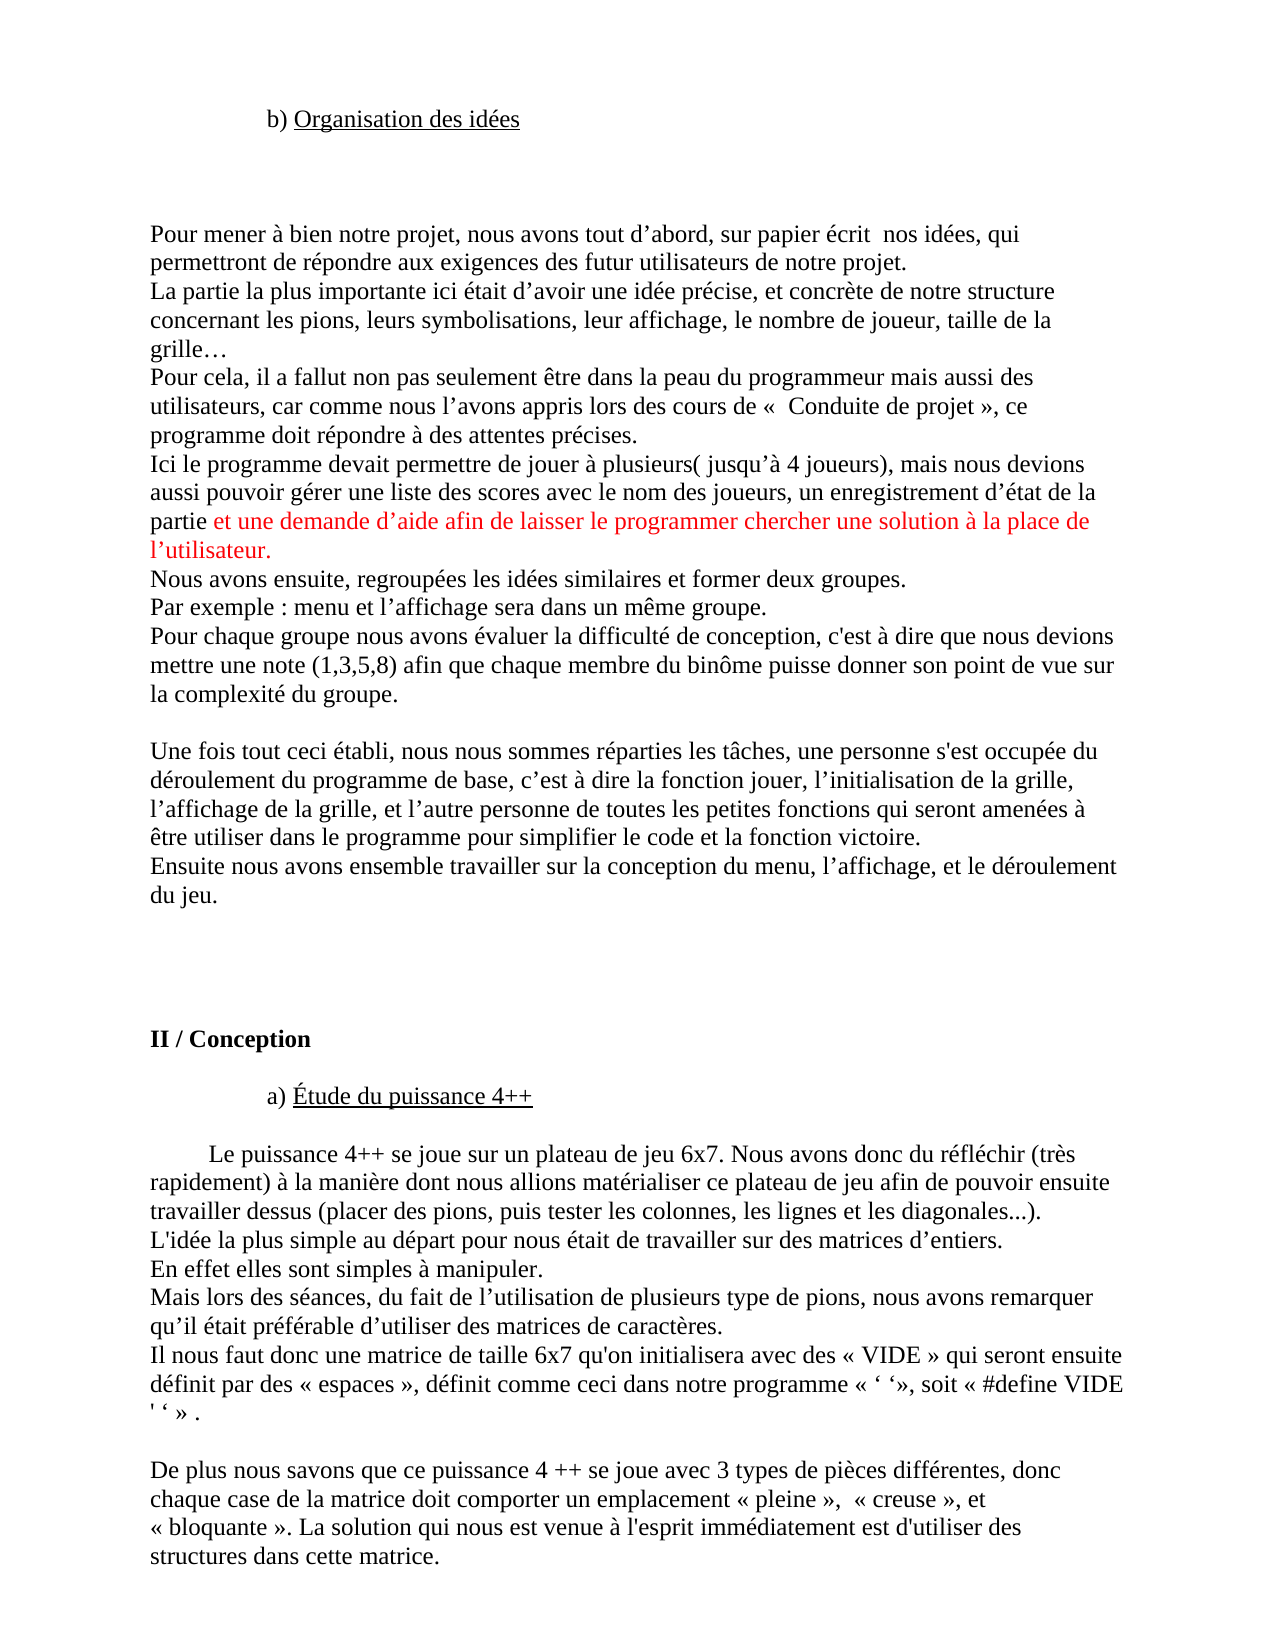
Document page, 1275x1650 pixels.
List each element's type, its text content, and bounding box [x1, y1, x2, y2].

text Ici le programme devait permettre de jouer à plusieurs( jusqu’à 4 joueurs), mais nous devions aussi pouvoir gérer une liste des scores avec le nom des joueurs, un enregistrement d’état de la partie et une demande d’aide afin de laisser le programmer chercher une solution à la place de l’utilisateur. [150, 449, 1125, 564]
text Une fois tout ceci établi, nous nous sommes réparties les tâches, une personne s'est occupée du déroulement du programme de base, c’est à dire la fonction jouer, l’initialisation de la grille, l’affichage de la grille, et l’autre personne de toutes les petites fonctions qui seront amenées à être utiliser dans le programme pour simplifier le code et la fonction victoire. [150, 736, 1125, 851]
text II / Conception [150, 1024, 1125, 1052]
text En effet elles sont simples à manipuler. [150, 1254, 1125, 1282]
text La partie la plus importante ici était d’avoir une idée précise, et concrète de notre structure concernant les pions, leurs symbolisations, leur affichage, le nombre de joueur, taille de la grille… [150, 276, 1125, 362]
text Pour chaque groupe nous avons évaluer la difficulté de conception, c'est à dire que nous devions mettre une note (1,3,5,8) afin que chaque membre du binôme puisse donner son point de vue sur la complexité du groupe. [150, 621, 1125, 707]
text Pour mener à bien notre projet, nous avons tout d’abord, sur papier écrit nos idées, qui permettront de répondre aux exigences des futur utilisateurs de notre projet. [150, 219, 1125, 276]
text Le puissance 4++ se joue sur un plateau de jeu 6x7. Nous avons donc du réfléchir (très rapidement) à la manière dont nous allions matérialiser ce plateau de jeu afin de pouvoir ensuite travailler dessus (placer des pions, puis tester les colonnes, les lignes et les diagonales...). L'idée la plus simple au départ pour nous était de travailler sur des matrices d’entiers. [150, 1139, 1125, 1254]
text Mais lors des séances, du fait de l’utilisation de plusieurs type de pions, nous avons remarquer qu’il était préférable d’utiliser des matrices de caractères. [150, 1282, 1125, 1340]
text Nous avons ensuite, regroupées les idées similaires et former deux groupes. Par exemple : menu et l’affichage sera dans un même groupe. [150, 564, 1125, 621]
text De plus nous savons que ce puissance 4 ++ se joue avec 3 types de pièces différentes, donc chaque case de la matrice doit comporter un emplacement « pleine », « creuse », et « bloquante ». La solution qui nous est venue à l'esprit immédiatement est d'utiliser des structures dans cette matrice. [150, 1455, 1125, 1570]
text Pour cela, il a fallut non pas seulement être dans la peau du programmeur mais aussi des utilisateurs, car comme nous l’avons appris lors des cours de « Conduite de projet », ce programme doit répondre à des attentes précises. [150, 362, 1125, 449]
text b) Organisation des idées [150, 104, 1125, 132]
text Il nous faut donc une matrice de taille 6x7 qu'on initialisera avec des « VIDE » qui seront ensuite définit par des « espaces », définit comme ceci dans notre programme « ‘ ‘», soit « #define VIDE ' ‘ » . [150, 1340, 1125, 1426]
text Ensuite nous avons ensemble travailler sur la conception du menu, l’affichage, et le déroulement du jeu. [150, 851, 1125, 909]
text a) Étude du puissance 4++ [150, 1081, 1125, 1110]
